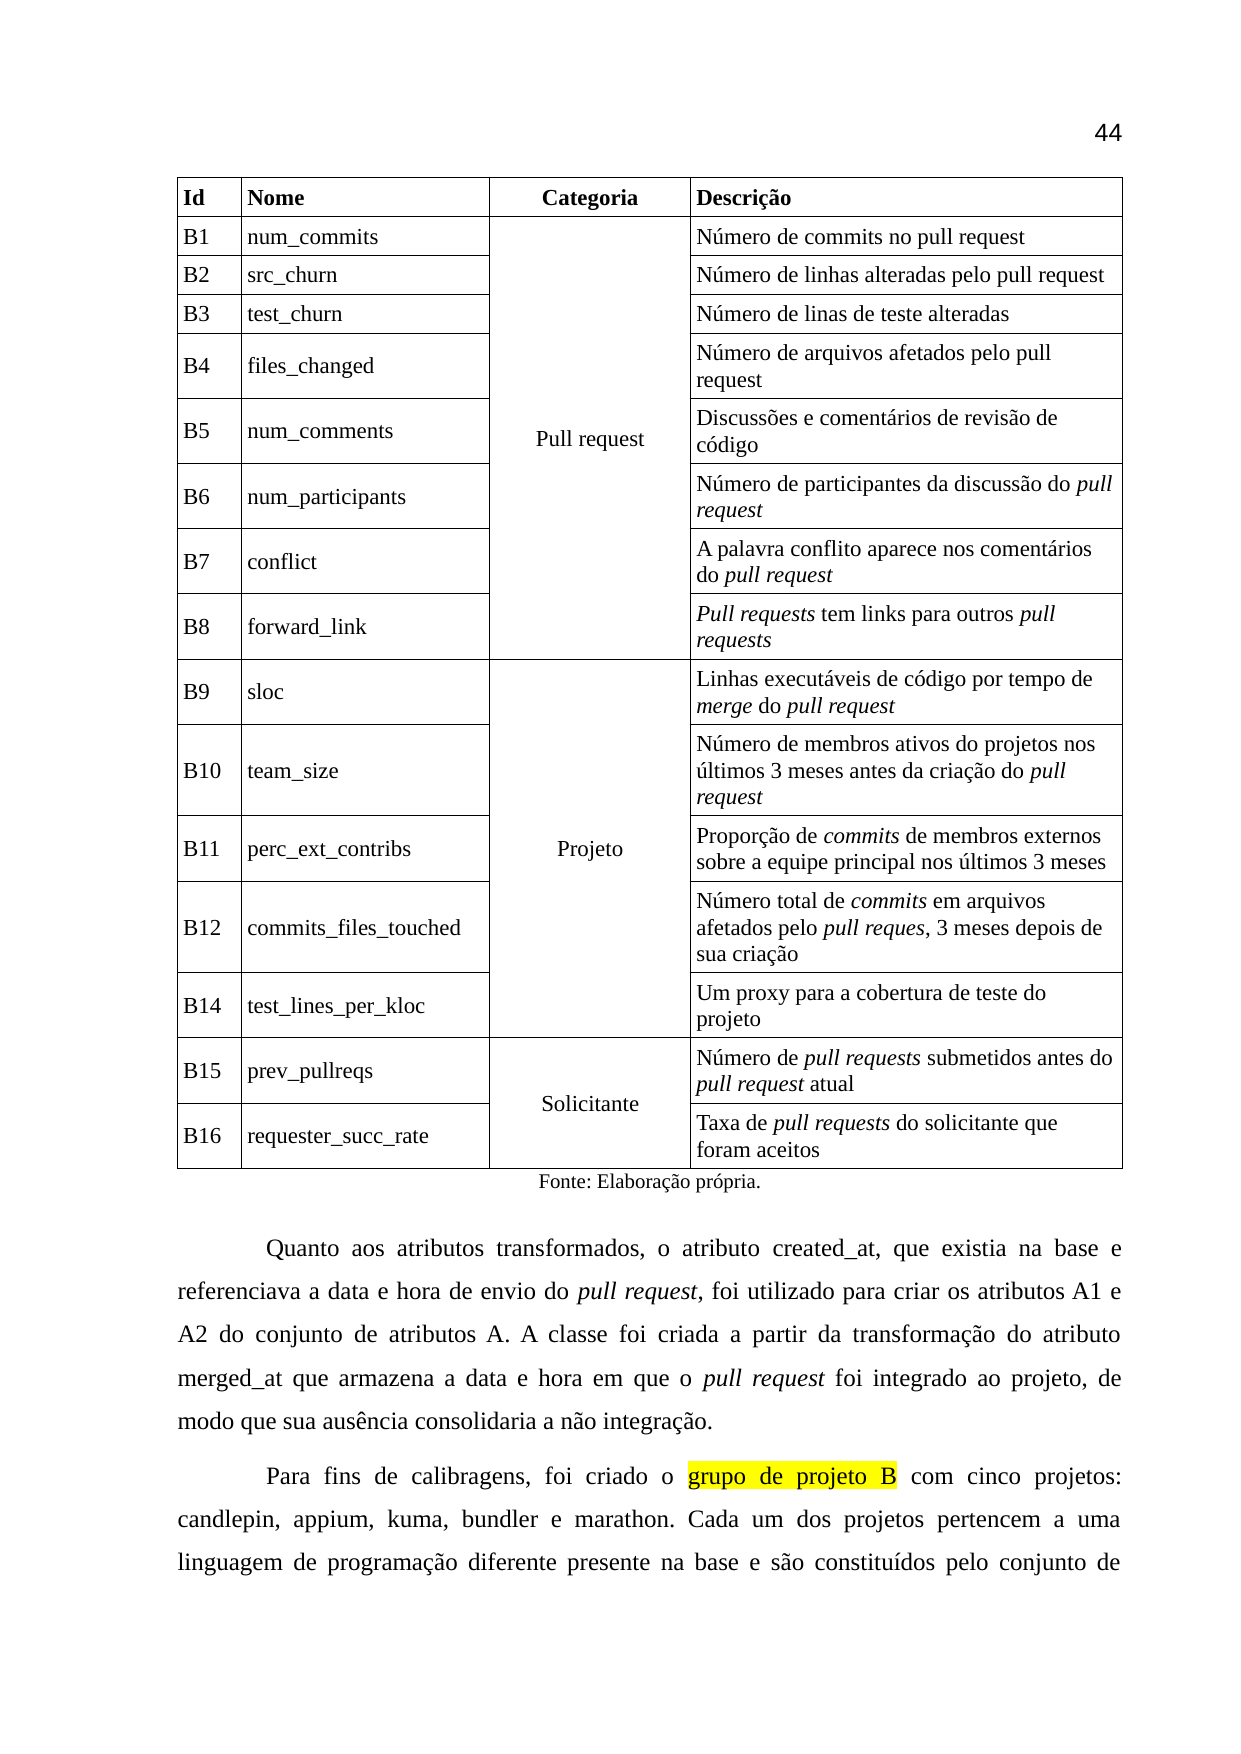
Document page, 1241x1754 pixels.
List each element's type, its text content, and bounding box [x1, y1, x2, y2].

table_header Nome [242, 178, 489, 216]
table_cell B1 [178, 217, 241, 255]
text Fonte: Elaboração própria. [177, 1169, 1122, 1193]
table_header Descrição [691, 178, 1122, 216]
table_cell B3 [178, 295, 241, 332]
text Para fins de calibragens, foi criado o grupo de projeto B com cinco projetos: candlepin, appium, kuma, bundler e marathon. Cada um dos projetos pertencem a uma linguagem de programação diferente presente na base e são constituídos pelo conjunto de [177, 1461, 1122, 1576]
table_cell requester_succ_rate [242, 1104, 489, 1168]
table_cell B2 [178, 256, 241, 294]
table_cell Projeto [490, 660, 690, 1037]
table_cell num_comments [242, 399, 489, 463]
table_cell conflict [242, 529, 489, 593]
table_cell sloc [242, 660, 489, 724]
table_cell Número de membros ativos do projetos nos últimos 3 meses antes da criação do pull request [691, 725, 1122, 815]
table_cell B4 [178, 334, 241, 398]
table_cell Número de pull requests submetidos antes do pull request atual [691, 1038, 1122, 1102]
table_cell files_changed [242, 334, 489, 398]
table_header Categoria [490, 178, 690, 216]
table_cell Pull request [490, 217, 690, 658]
table_cell Número de linas de teste alteradas [691, 295, 1122, 332]
table_cell Número de arquivos afetados pelo pull request [691, 334, 1122, 398]
table_cell commits_files_touched [242, 882, 489, 972]
table_cell Solicitante [490, 1038, 690, 1168]
table_cell forward_link [242, 594, 489, 658]
table_cell B16 [178, 1104, 241, 1168]
table_cell Taxa de pull requests do solicitante que foram aceitos [691, 1104, 1122, 1168]
table_cell Número total de commits em arquivos afetados pelo pull reques, 3 meses depois de sua criação [691, 882, 1122, 972]
table_cell test_lines_per_kloc [242, 973, 489, 1037]
table_cell B12 [178, 882, 241, 972]
table_cell team_size [242, 725, 489, 815]
table_cell num_participants [242, 464, 489, 528]
table_cell num_commits [242, 217, 489, 255]
table_cell Pull requests tem links para outros pull requests [691, 594, 1122, 658]
table_header Id [178, 178, 241, 216]
table_cell B15 [178, 1038, 241, 1102]
table_cell Um proxy para a cobertura de teste do projeto [691, 973, 1122, 1037]
text Quanto aos atributos transformados, o atributo created_at, que existia na base e referenciava a data e hora de envio do pull request, foi utilizado para criar os atributos A1 e A2 do conjunto de atributos A. A classe foi criada a partir da transformação do atributo merged_at que armazena a data e hora em que o pull request foi integrado ao projeto, de modo que sua ausência consolidaria a não integração. [177, 1233, 1122, 1434]
table_cell prev_pullreqs [242, 1038, 489, 1102]
table_cell B9 [178, 660, 241, 724]
table_cell Discussões e comentários de revisão de código [691, 399, 1122, 463]
table_cell B7 [178, 529, 241, 593]
table_cell B11 [178, 816, 241, 881]
table_cell B10 [178, 725, 241, 815]
table_cell A palavra conflito aparece nos comentários do pull request [691, 529, 1122, 593]
table_cell perc_ext_contribs [242, 816, 489, 881]
table_cell test_churn [242, 295, 489, 332]
table_cell B5 [178, 399, 241, 463]
table_cell Linhas executáveis de código por tempo de merge do pull request [691, 660, 1122, 724]
table_cell Número de commits no pull request [691, 217, 1122, 255]
table_cell Número de linhas alteradas pelo pull request [691, 256, 1122, 294]
table_cell B14 [178, 973, 241, 1037]
table_cell B8 [178, 594, 241, 658]
table_cell B6 [178, 464, 241, 528]
table_cell Proporção de commits de membros externos sobre a equipe principal nos últimos 3 meses [691, 816, 1122, 881]
table_cell src_churn [242, 256, 489, 294]
table_cell Número de participantes da discussão do pull request [691, 464, 1122, 528]
